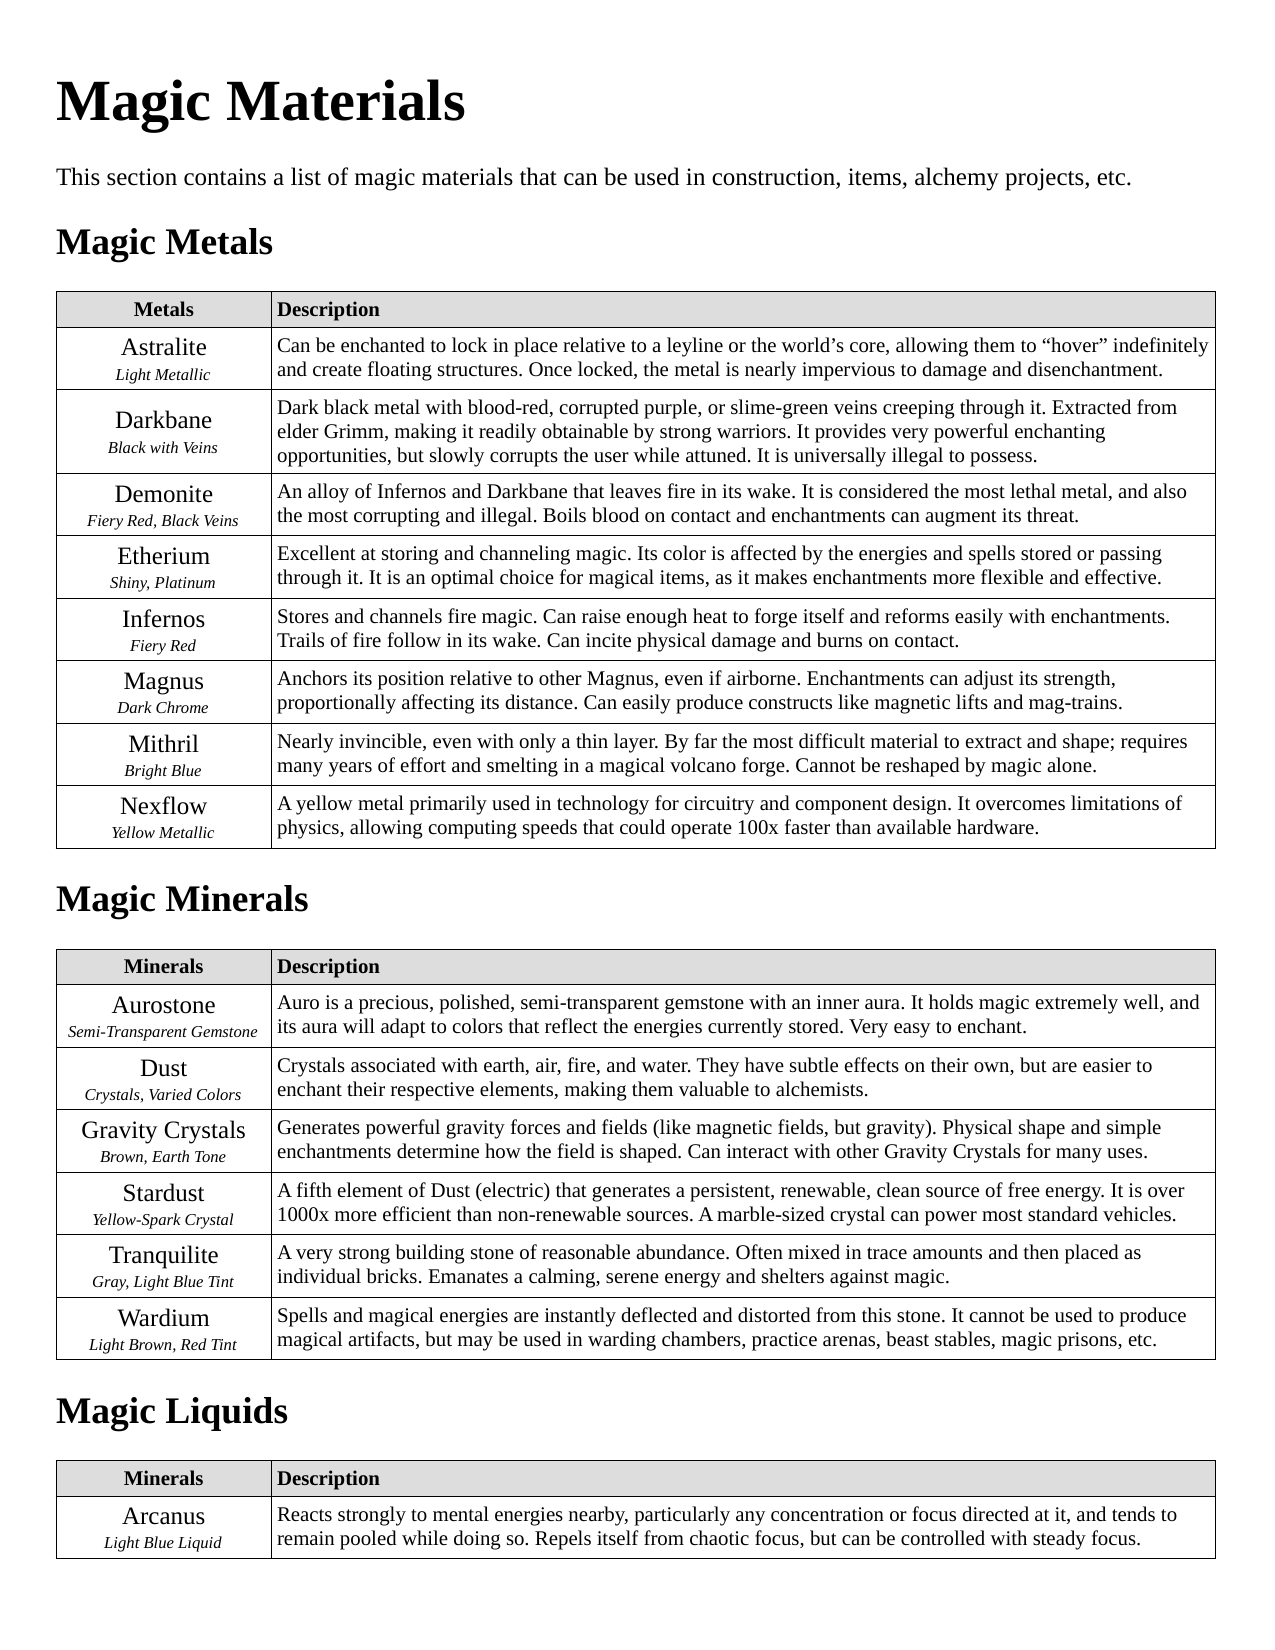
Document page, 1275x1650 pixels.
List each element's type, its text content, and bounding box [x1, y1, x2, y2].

table_cell Auro is a precious, polished, semi-transparent gemstone with an inner aura. It holds magic extremely well, and its aura will adapt to colors that reflect the energies currently stored. Very easy to enchant. [272, 985, 1215, 1047]
table_cell Nearly invincible, even with only a thin layer. By far the most difficult material to extract and shape; requires many years of effort and smelting in a magical volcano forge. Cannot be reshaped by magic alone. [272, 724, 1215, 785]
table_cell Anchors its position relative to other Magnus, even if airborne. Enchantments can adjust its strength, proportionally affecting its distance. Can easily produce constructs like magnetic lifts and mag-trains. [272, 661, 1215, 723]
subtitle Magic Materials [56, 66, 1215, 133]
table_cell Demonite Fiery Red, Black Veins [57, 474, 271, 535]
table_cell Magnus Dark Chrome [57, 661, 271, 723]
text This section contains a list of magic materials that can be used in construction, items, alchemy projects, etc. [56, 162, 1215, 190]
table_cell An alloy of Infernos and Darkbane that leaves fire in its wake. It is considered the most lethal metal, and also the most corrupting and illegal. Boils blood on contact and enchantments can augment its threat. [272, 474, 1215, 535]
table_header Description [272, 1461, 1215, 1496]
subtitle Magic Minerals [56, 877, 1215, 920]
table_header Minerals [57, 1461, 271, 1496]
table_cell Darkbane Black with Veins [57, 390, 271, 473]
table_cell Can be enchanted to lock in place relative to a leyline or the world’s core, allowing them to “hover” indefinitely and create floating structures. Once locked, the metal is nearly impervious to damage and disenchantment. [272, 328, 1215, 389]
table_cell Dust Crystals, Varied Colors [57, 1048, 271, 1109]
table_header Metals [57, 292, 271, 327]
table_cell Gravity Crystals Brown, Earth Tone [57, 1110, 271, 1172]
table_cell Excellent at storing and channeling magic. Its color is affected by the energies and spells stored or passing through it. It is an optimal choice for magical items, as it makes enchantments more flexible and effective. [272, 536, 1215, 598]
table_cell Nexflow Yellow Metallic [57, 786, 271, 848]
subtitle Magic Liquids [56, 1388, 1215, 1431]
table_cell Mithril Bright Blue [57, 724, 271, 785]
table_cell Infernos Fiery Red [57, 599, 271, 660]
table_cell Spells and magical energies are instantly deflected and distorted from this stone. It cannot be used to produce magical artifacts, but may be used in warding chambers, practice arenas, beast stables, magic prisons, etc. [272, 1298, 1215, 1359]
table_cell Wardium Light Brown, Red Tint [57, 1298, 271, 1359]
table_cell Stores and channels fire magic. Can raise enough heat to forge itself and reforms easily with enchantments. Trails of fire follow in its wake. Can incite physical damage and burns on contact. [272, 599, 1215, 660]
table_cell A very strong building stone of reasonable abundance. Often mixed in trace amounts and then placed as individual bricks. Emanates a calming, serene energy and shelters against magic. [272, 1235, 1215, 1297]
table_cell Stardust Yellow-Spark Crystal [57, 1173, 271, 1234]
table_cell Reacts strongly to mental energies nearby, particularly any concentration or focus directed at it, and tends to remain pooled while doing so. Repels itself from chaotic focus, but can be controlled with steady focus. [272, 1497, 1215, 1558]
table_cell Crystals associated with earth, air, fire, and water. They have subtle effects on their own, but are easier to enchant their respective elements, making them valuable to alchemists. [272, 1048, 1215, 1109]
table_header Minerals [57, 950, 271, 984]
subtitle Magic Metals [56, 219, 1215, 262]
table_cell A yellow metal primarily used in technology for circuitry and component design. It overcomes limitations of physics, allowing computing speeds that could operate 100x faster than available hardware. [272, 786, 1215, 848]
table_cell Astralite Light Metallic [57, 328, 271, 389]
table_cell Generates powerful gravity forces and fields (like magnetic fields, but gravity). Physical shape and simple enchantments determine how the field is shaped. Can interact with other Gravity Crystals for many uses. [272, 1110, 1215, 1172]
table_cell Etherium Shiny, Platinum [57, 536, 271, 598]
table_cell Arcanus Light Blue Liquid [57, 1497, 271, 1558]
table_cell Dark black metal with blood-red, corrupted purple, or slime-green veins creeping through it. Extracted from elder Grimm, making it readily obtainable by strong warriors. It provides very powerful enchanting opportunities, but slowly corrupts the user while attuned. It is universally illegal to possess. [272, 390, 1215, 473]
table_header Description [272, 292, 1215, 327]
table_header Description [272, 950, 1215, 984]
table_cell A fifth element of Dust (electric) that generates a persistent, renewable, clean source of free energy. It is over 1000x more efficient than non-renewable sources. A marble-sized crystal can power most standard vehicles. [272, 1173, 1215, 1234]
table_cell Aurostone Semi-Transparent Gemstone [57, 985, 271, 1047]
table_cell Tranquilite Gray, Light Blue Tint [57, 1235, 271, 1297]
